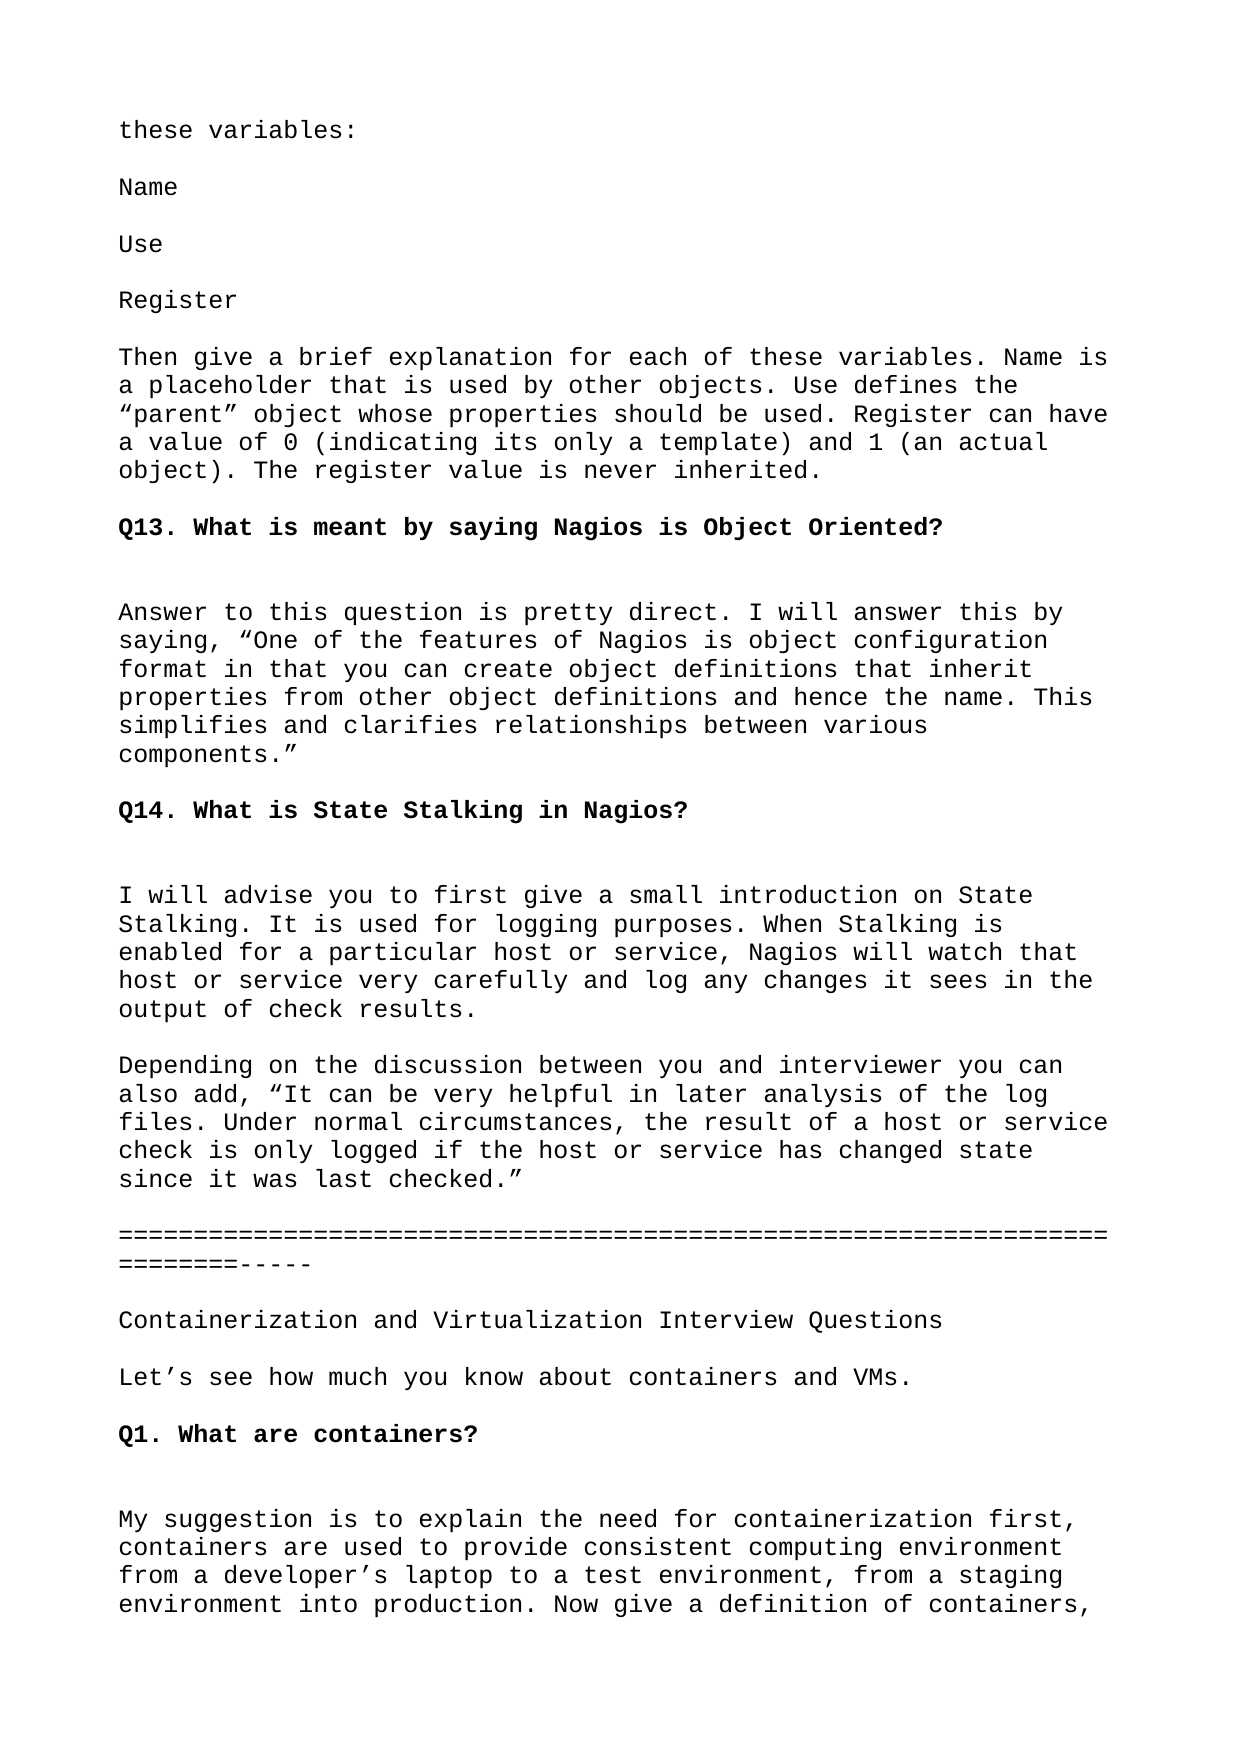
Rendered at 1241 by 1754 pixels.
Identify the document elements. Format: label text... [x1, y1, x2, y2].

text Depending on the discussion between you and interviewer you can also add, “It can be very helpful in later analysis of the log files. Under normal circumstances, the result of a host or service check is only logged if the host or service has changed state since it was last checked.” [118, 1053, 1122, 1195]
text My suggestion is to explain the need for containerization first, containers are used to provide consistent computing environment from a developer’s laptop to a test environment, from a staging environment into production. Now give a definition of containers, [118, 1506, 1122, 1620]
text these variables: [118, 118, 1122, 146]
text Answer to this question is pretty direct. I will answer this by saying, “One of the features of Nagios is object configuration format in that you can create object definitions that inherit properties from other object definitions and hence the name. This simplifies and clarifies relationships between various components.” [118, 600, 1122, 770]
text Let’s see how much you know about containers and VMs. [118, 1365, 1122, 1393]
text Q14. What is State Stalking in Nagios? [118, 798, 1122, 826]
text Use [118, 231, 1122, 260]
text Q13. What is meant by saying Nagios is Object Oriented? [118, 515, 1122, 543]
text Q1. What are containers? [118, 1421, 1122, 1450]
text ==========================================================================----- [118, 1223, 1122, 1280]
text Register [118, 288, 1122, 316]
text I will advise you to first give a small introduction on State Stalking. It is used for logging purposes. When Stalking is enabled for a particular host or service, Nagios will watch that host or service very carefully and log any changes it sees in the output of check results. [118, 883, 1122, 1025]
text Name [118, 175, 1122, 203]
text Then give a brief explanation for each of these variables. Name is a placeholder that is used by other objects. Use defines the “parent” object whose properties should be used. Register can have a value of 0 (indicating its only a template) and 1 (an actual object). The register value is never inherited. [118, 345, 1122, 486]
text Containerization and Virtualization Interview Questions [118, 1308, 1122, 1336]
